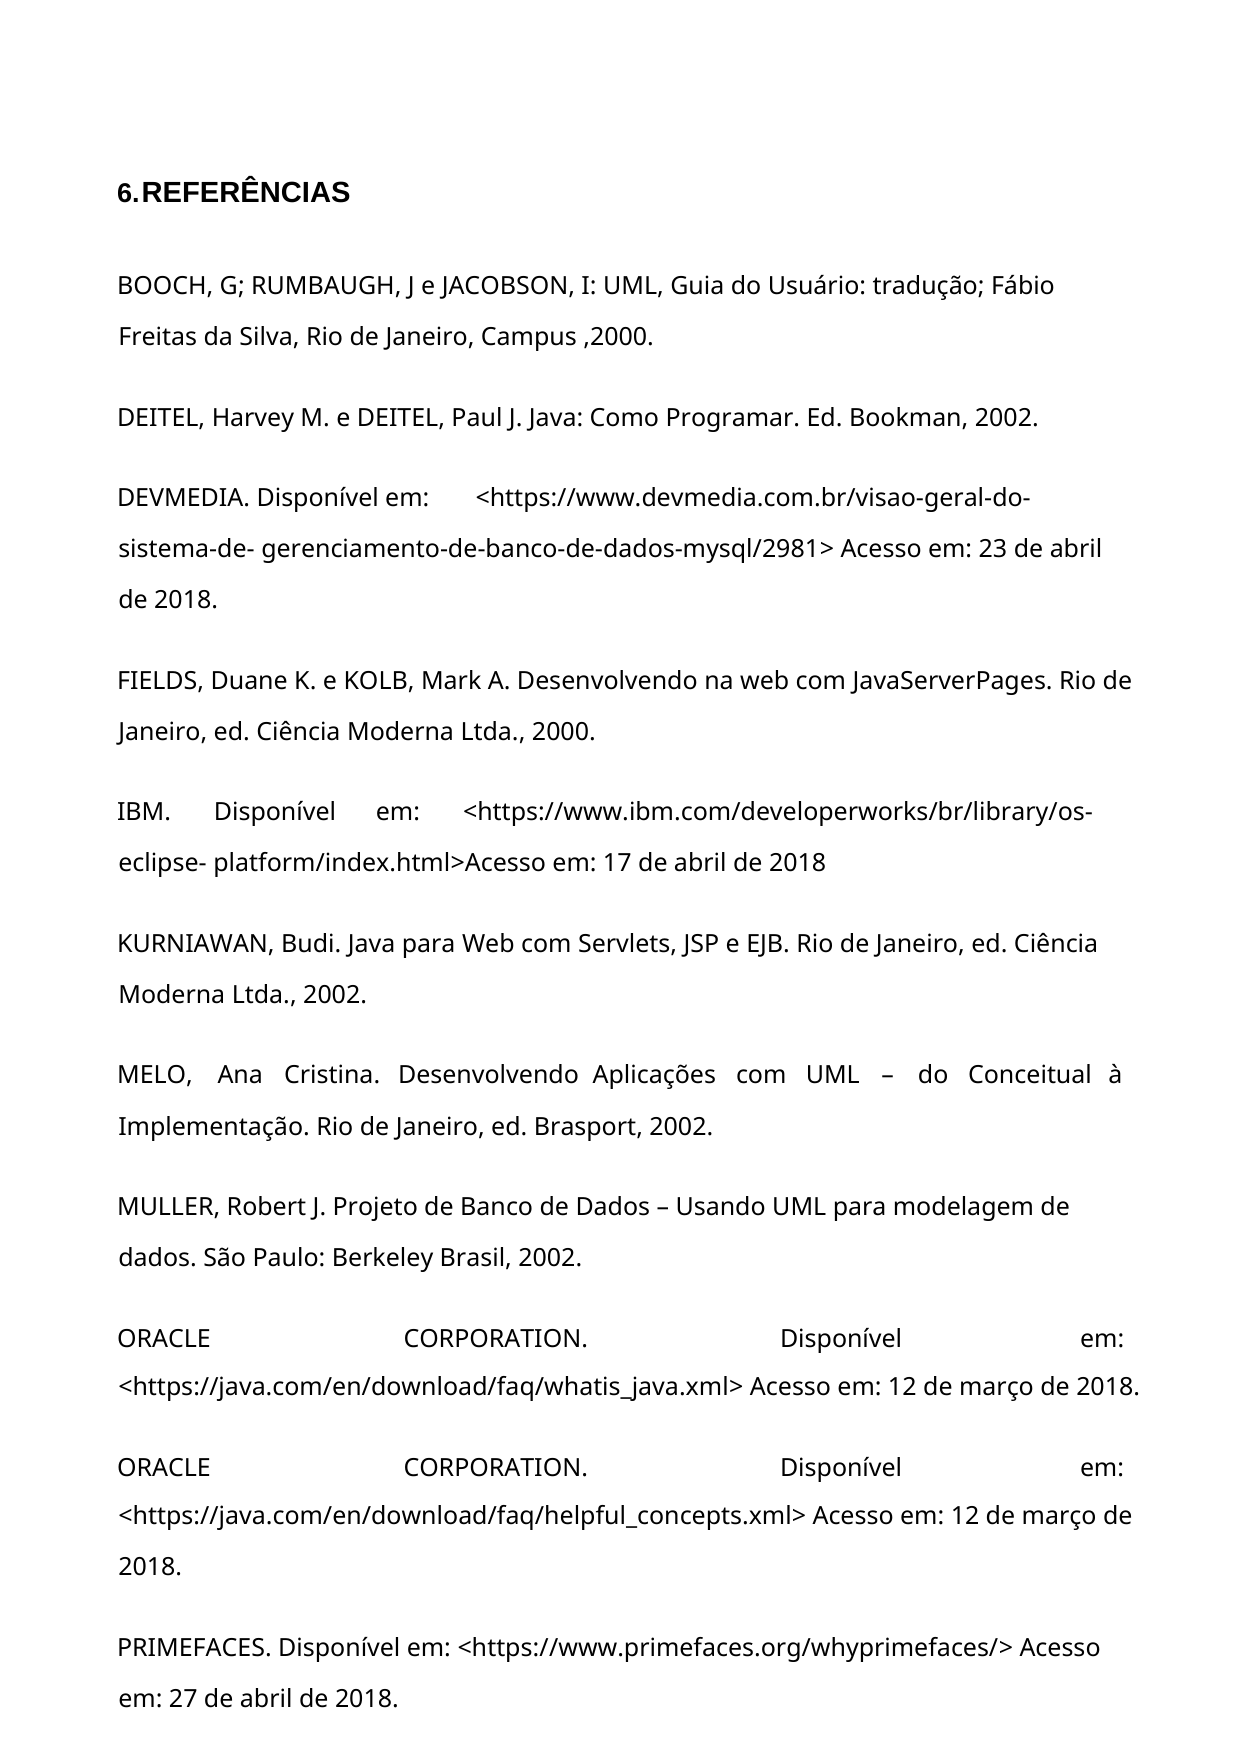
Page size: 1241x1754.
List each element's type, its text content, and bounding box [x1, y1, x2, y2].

text IBM. Disponível em: <https://www.ibm.com/developerworks/br/library/os-eclipse- platform/index.html>Acesso em: 17 de abril de 2018 [117, 794, 1122, 879]
text MULLER, Robert J. Projeto de Banco de Dados – Usando UML para modelagem de dados. São Paulo: Berkeley Brasil, 2002. [117, 1189, 1122, 1274]
text DEITEL, Harvey M. e DEITEL, Paul J. Java: Como Programar. Ed. Bookman, 2002. [117, 399, 1146, 433]
text DEVMEDIA. Disponível em: <https://www.devmedia.com.br/visao-geral-do-sistema-de- gerenciamento-de-banco-de-dados-mysql/2981> Acesso em: 23 de abril de 2018. [117, 480, 1122, 616]
text MELO, Ana Cristina. Desenvolvendo Aplicações com UML – do Conceitual à Implementação. Rio de Janeiro, ed. Brasport, 2002. [117, 1057, 1122, 1142]
text <https://java.com/en/download/faq/helpful_concepts.xml> Acesso em: 12 de março de 2018. [118, 1498, 1138, 1583]
text ORACLE CORPORATION. Disponível em: [117, 1320, 1146, 1354]
text KURNIAWAN, Budi. Java para Web com Servlets, JSP e EJB. Rio de Janeiro, ed. Ciência Moderna Ltda., 2002. [117, 926, 1122, 1011]
text ORACLE CORPORATION. Disponível em: [117, 1449, 1146, 1483]
text <https://java.com/en/download/faq/whatis_java.xml> Acesso em: 12 de março de 2018. [118, 1369, 1146, 1403]
text FIELDS, Duane K. e KOLB, Mark A. Desenvolvendo na web com JavaServerPages. Rio de Janeiro, ed. Ciência Moderna Ltda., 2000. [117, 662, 1138, 747]
text PRIMEFACES. Disponível em: <https://www.primefaces.org/whyprimefaces/> Acesso em: 27 de abril de 2018. [117, 1629, 1122, 1714]
subtitle REFERÊNCIAS [117, 175, 1146, 209]
text BOOCH, G; RUMBAUGH, J e JACOBSON, I: UML, Guia do Usuário: tradução; Fábio Freitas da Silva, Rio de Janeiro, Campus ,2000. [117, 268, 1122, 353]
